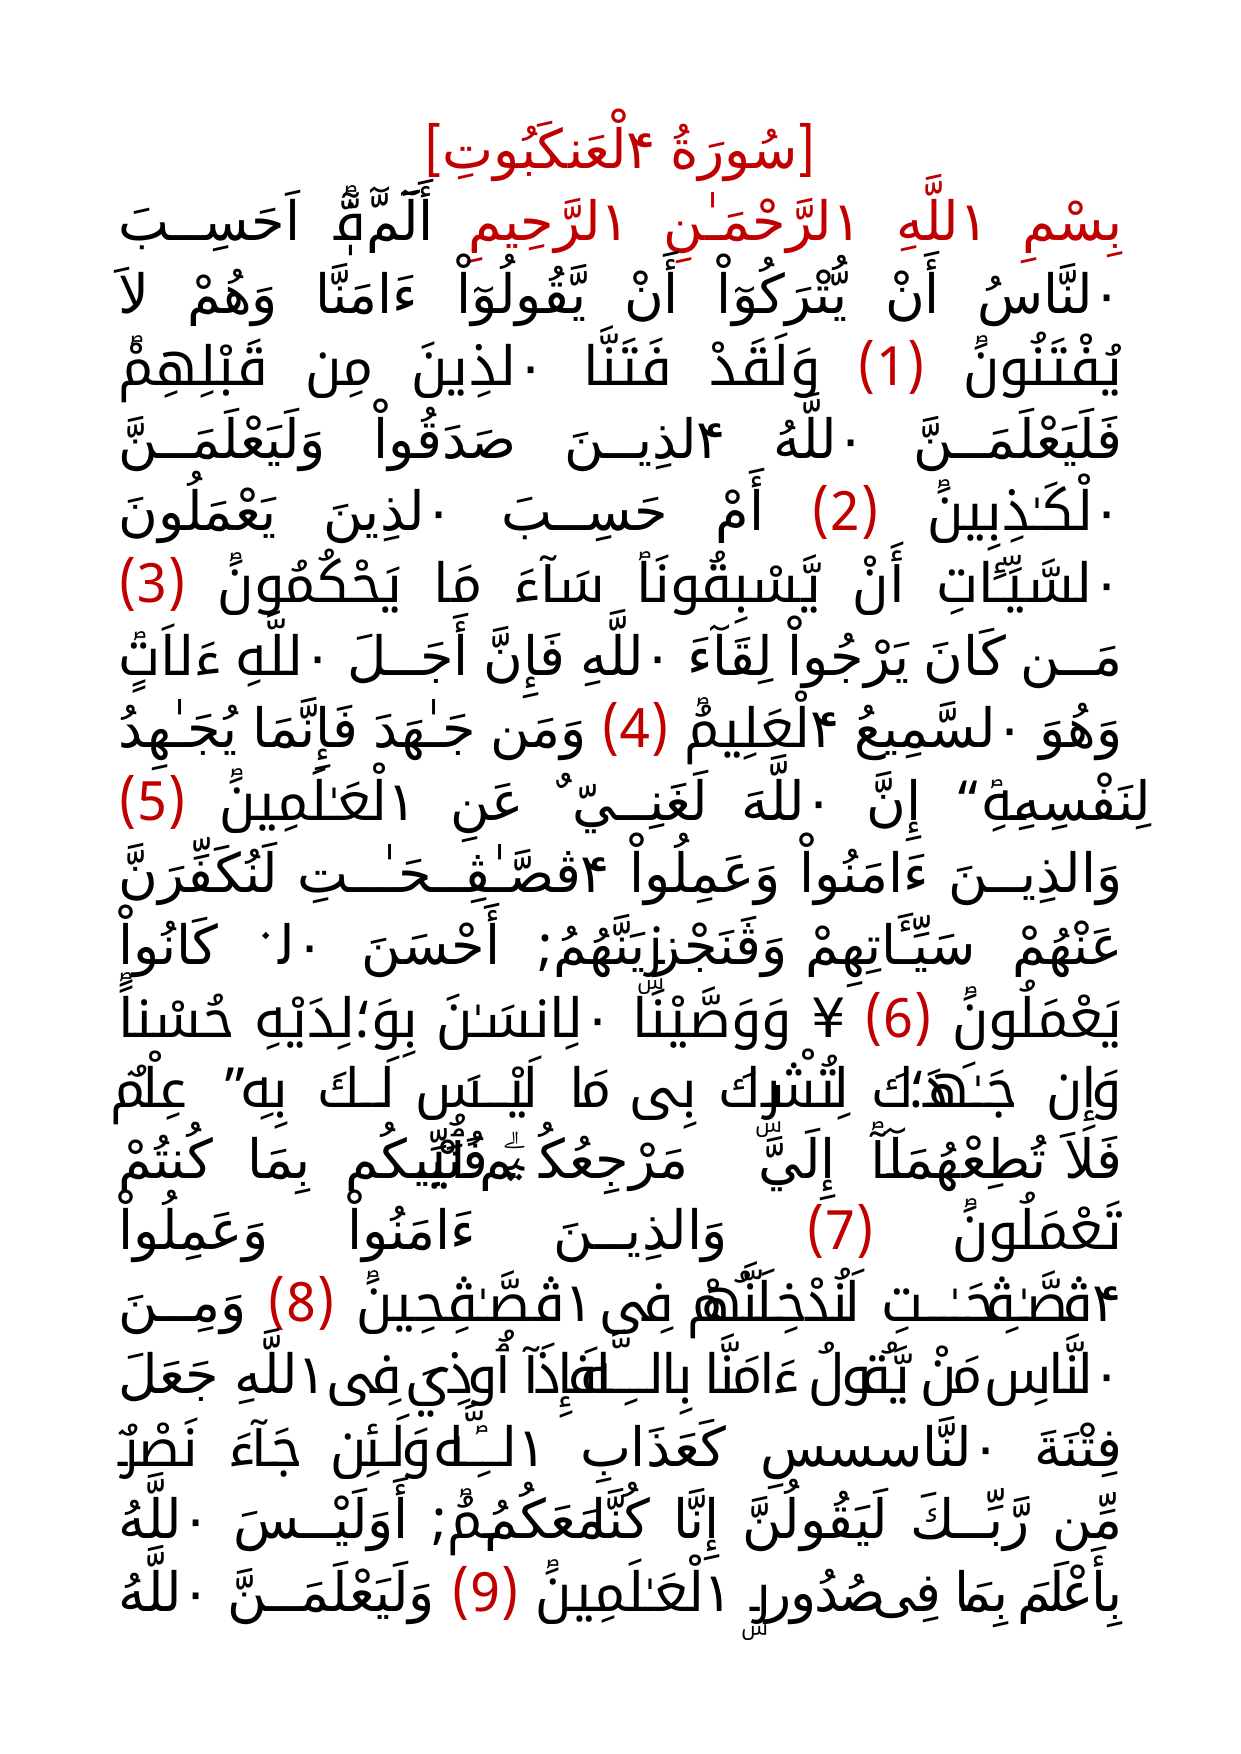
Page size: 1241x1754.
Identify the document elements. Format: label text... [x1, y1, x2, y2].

text بِسْمِ ۱للَّهِ ۱لرَّحْمَـٰنِ ۱لرَّحِيمِ أَلَٓم؋ّٓؐ اَحَسِــبَ ۰لنَّاسُ أَنْ يُّتْرَكُوٓاْ أَنْ يَّقُولُوٓاْ ءَامَنَّا وَهُمْ لاَ يُفْتَنُونَؐ (1) وَلَقَدْ فَتَنَّا ۰لذِينَ مِن قَبْلِهِمْؐ فَلَيَعْلَمَــنَّ ۰للَّهُ ۴لذِيــنَ صَدَقُواْ وَلَيَعْلَمَــنَّ ۰لْكَـٰذِبِينَؐ (2) أَمْ حَسِــبَ ۰لذِينَ يَعْمَلُونَ ۰لسَّيِّـَٔاتِ أَنْ يَّسْبِقُونَاؐ سَآءَ مَا يَحْكُمُونَؐ (3) مَــن كَانَ يَرْجُواْ لِقَآءَ ۰للَّهِ فَإِنَّ أَجَــلَ ۰للَّهِ ءَلاَتٍؐ وَهُوَ ۰لسَّمِيعُ ۴لْعَلِيمُؐ (4) وَمَن جَـٰهَدَ فَإِنَّمَا يُجَـٰهِدُ لِنَفْسِهِؐ“ إِنَّ ۰للَّهَ لَغَنِــيّﹲ عَنِ ۱لْعَـٰلَمِينَؐ (5) وَالذِيــنَ ءَامَنُواْ وَعَمِلُواْ ۴ڤصَّـٰڤِــحَـٰــتِ لَنُكَفِّرَنَّ عَنْهُمْ سَيِّـَٔاتِهِمْ وَڤَنَجْزۣيَنَّهُمُ; أَحْسَنَ ۰ﻟ﮲ كَانُواْ يَعْمَلُونَؐ (6) ¥ وَوَصَّيْنَا ۰لِانسَـٰنَ بِوَ؛لِدَيْهِ حُسْناًؐ وَإِن جَـٰهَدَ؛كَ لِتُشْرۣكَ بِى مَا لَيْــسَ لَــكَ بِهِ” عِلْمٌ فَلاَ تُطِعْهُمَآؐ إِلَيَّ مَرْجِعُكُمْ فَٱُنَبِّيؖكُم بِمَا كُنتُمْ تَعْمَلُونَؐ (7) وَالذِيــنَ ءَامَنُواْ وَعَمِلُواْ ۴ڤصَّـٰڤِحَـٰــتِ لَنُدْخِلَنَّهُمْ فِى ۱ڤصَّـٰڤِحِينَؐ (8) وَمِــنَ ۰لنَّاسِ مَنْ يَّقُولُ ءَامَنَّا بِاللَّهِ فَإِذَآ ٱُوذِيَ فِى ۱للَّهِ جَعَلَ فِتْنَةَ ۰لنَّاسسسِ كَعَذَابِ ۱للَّهِؐ وَلَـئِن جَآءَ نَصْرٌ مِّن رَّبِّــكَ لَيَقُولُنَّ إِنَّا كُنَّا مَعَكُمُؐ; أَوَلَيْــسَ ۰للَّهُ بِأَعْلَمَ بِمَا فِى صُدُورۣ ۱لْعَـٰلَمِينَؐ (9) وَلَيَعْلَمَــنَّ ۰للَّهُ ۴لذِيــنَ ءَامَنُواْ وَلَيَعْلَمَــنَّ ۰لْمُنَـٰفِقِينَؐ (10) وَقَالَ ۰لذِيــنَ كَفَرُواْ لِلذِيــنَ ءَامَنُواْ èتَّبِعُواْ سَبِيلَنَا وَڤْنَحْمِــلْ خَطَـٰيۭـٰكُمْؐ وَمَا هُم بِحَـٰمِلِينَ مِنْ خَطَـٰيۭـٰهُم مِّــن شَيْءٖؐ اِنَّهُمْ لَكَـٰذِبُونَؐ (11) وَڤَيَحْمِلُنَّ أَثْقَالَهُمْ وَأَثْقَالًا مَّعَ أَثْقَالِهِمْؐ وَلَيُسْـَٔلُنَّ يَوْمَ ۰لْقِيَـٰمَةِ عَمَّا كَانُواْ يَفْتَرُونَؐ (12) وَلَقَدَ اَرْسَلْنَا نُوحاٗ اِلَيٰ قَوْمِهِ” فَلَبِثَ فِيهِمُ; أَلْفَ سَنَةٖ اِلاَّ خَمْسِيــنَ عَاماً فَأَخَذَهُمُ ۴لطُّوفَانُ وَهُمْ ظَـٰلِمُونَؐ (13) فَأَنجَيْنَـٰهُ وَأَصْحَـٰبَ ۰لسَّفِينَةِؐ وَجَعَلْنَـٰهَآ ءَايَةً لِّلْعَـٰلَمِينَؐ (14) وَإِبْرَ؛هِيمَ إِذْ قَالَ لِقَوْمِهِ ۹عْبُدُواْ ۴للَّهَ وَاتَّقُوهُؐ ذَ؛لِكُمْ خَيْرٌ لَّكُمُ; إِن كُنتُمْ تَعْلَمُونَؐ (15) ® إِنَّمَا تَعْبُدُونَ مِن دُونِ ۱للَّهِ أَوْثَـٰناً وَتَخْلُقُونَ إِفْكاٗؐ اِنَّ ۰لذِينَ تَعْبُدُونَ مِن دُونِ ۱للَّهِ لاَ يَمْلِكُونَ لَكُمْ رۣزْقاًؐ فَابْتَغُواْ عِندَ ۰للَّهِ ۱لرّۣزْقَؐ وَاعْبُدُوهُؐ وَاشْكُرُواْ لَهُؐ; إِلَيْهِ تُرْجَعُونَؐ (16) وَإِن تُكَذِّبُواْ فَقَدْ كَذَّبَ ٱُمَمٌ مِّن قَبْلِكُمْؐ وَمَا عَلَــي ۰لرَّسُولِ إِلاَّ ۰لْبَچَغُ ۴لْمُبِينُؐ (17) أَوَلَمْ يَرَوْاْ كَيْفَ يُبْدِﻯُٔ ۴للَّهُ ۴لْخَلْقَؐ ثُمَّ يُعِيدُهُؐ; إِنَّ ذَ؛لِكَ عَلَــي ۰للَّهِ يَسِيرٌؐ (18) قُلْ سِيرُواْ فِى ۱لاَرْضِ فَانظُرُواْ كَيْفَ بَدَأَ ۰لْخَلْقَؐ ثُمَّ ۰للَّهُ يُنشِىُٔ ۴لنَّشْأَةَ ۰لاَخِرَةَؐ إِنَّ ۰للَّهَ عَلَــيٰ كُــلّۣ شَيْءٍ قَدِيرٌؐ (19) يُعَذِّبُ مَنْ يَّشَآءُ وَيَرْحَمُ مَنْ يَّشَآءُؐ وَإِلَيْهِ تُقْلَبُونَؐ (20) وَمَآ أَنتُم بِمُعْجِزۣينَ فِى ۱لاَرْضِ وَلاَ فِى ۱لسَّمَآءِؐ وَمَا لَكُم مِّن دُونِ ۱للَّهِ مِنْ وَّلِيٍّ وَلاَ نَصِيرٍؐ (21) وَالذِيــنَ كَفَرُواْ بِـَٔايَـٰتِ ۱للَّهِ وَلِقَآئِهِ“ ٱُوْلَئِــكَ يَـئِسُواْ مِن رَّحْمَتِىؐ وَٱُوْلَئِــكَ لَهُمْ عَذَاب٘ اَلِيمٌؐ (22) فَمَا كَانَ جَوَابَ قَوْمِهِ“ إِلٓاَّ أَن قَالُواْ ۶قْتُلُوهُ أَوْ حَرّۣقُوهُؐ فَأَنجۭيٰهُ ۴للَّهُ مِنَ ۰لنّۭارۣؐ إِنَّ فِى ذَ؛لِــكَ ءَلاَيَـٰــتٍ لِّقَوْمٍ يُومِنُونَؐ (23) وَقَالَ إِنَّمَا "تَّخَذتُّم مِّن دُونِ ۱للَّهِ أَوْثَـٰناً مَّوَدَّةَۢ بَيْنَكُمْ فِى ۱لْحَيَوٰةِ ۱لدُّنْيۭاؐ ثُمَّ يَوْمَ ۰لْقِيَـٰمَةِ يَكْفُرُ بَعْضُكُم بِبَعْضٍ وَيَلْعَـنُ بَعْضُكُم بَعْضاًؐ وَمَأْوۭيٰكُمُ ۴لنَّارُ وَمَا لَكُم مِّن نَّـٰصِرۣينَؐ (24) © فَـَٔامَــنَ لَهُ„ لُوطٌؐ وَقَالَ إِنِّى مُهَاجِر٘ اِلَيٰ رَبِّيَؐ إِنَّهُ„ هُوَ ۰لْعَزۣيزُ ۴لْحَكِيمُؐ (25) وَوَهَبْنَا لَهُ; إِسْحَـٰقَ وَيَعْقُوبَؐ وَجَعَلْنَا فِى ذُرّۣيَّتِهِ ۱لنُّبُوٓءَةَ وَالْكِتَـٰبَؐ وَءَاتَيْنَـٰهُ أَجْرَهُ„ فِى ۱لدُّنْيۭاؐ وَإِنَّهُ„ فِى ۱لاَخِرَةِ لَمِــنَ ۰ڤصَّـٰڤِحِينَؐ (26) وَلُوطاٗ اِذْ قَالَ لِقَوْمِهِ“ إِنَّكُمْ لَتَاتُونَ ۰ڤْفَـٰحِشَةَ مَا سَبَقَكُم بِهَا مِنَ اَحَدٍ مِّــنَ ۰لْعَـٰلَمِينَ (27) أَئنَّكُمْ لَتَاتُونَ ۰لرّۣجَالَ وَتَقْطَعُونَ ۰لسَّبِيــلَ (28) وَتَاتُونَ فِى نَادِيكُمُ ۴لْمُنكَرَؐ فَمَا كَانَ جَوَابَ قَوْمِهِ“ إِلٓاَّ أَن قَالُواْ èيتِنَا بِعَذَابِ ۱للَّهِ إِن كُنتَ مِنَ ۰لصَّـٰدِقِينَؐ (29) قَالَ رَبِّ ۹نصُرْنِى عَلَــي ۰لْقَوْمِ ۱لْمُفْسِدِينَؐ (30) وَلَمَّا جَآءَتْ رُسُلُنَآ إِبْرَ؛هِيمَ بِالْبُشْرۭيٰ قَالُوٓاْ إِنَّا مُهْلِكُوٓاْ أَهْلِ هَـٰذِهِ ۱لْقَرْيَةِ إِنَّ أَهْلَهَا كَانُواْ ظَـٰلِمِينَؐ (31) قَالَ إِنَّ فِيهَا لُوطاًؐ قَالُواْ نَحْــنُ أَعْلَمُ بِمَن فِيهَاؐ ڤَنُنَجِّيَــنَّهُ„ وَأَهْلَهُ; إِلاَّ "مْرَأَتَهُ„ كَانَــتْ مِــنَ ۰لْغَـٰبِـرۣينَؐ (32) وَلَمَّآ أَن جَآءَتتتْ رُسُلُنَا لُوطاً سـ۬ـىٓءَ بِهِمْ وَضَاقَ بِهِمْ ذَرْعاًؐ وَقَالُواْ لاَ تَخَفْ وَلاَ تَحْزَنِ اِنَّا مُنَجُّوكككَ وَأَهْلَــكَ إِلاَّ "مْرَأَتَــكَ كَانَتْ مِــنَ ۰لْغَـٰبِـرۣينَؐ (33) إِنَّا مُنزۣلُونَ عَلَــيٰٓ أَهْلِ هَـٰذِهِ ۱لْقَرْيَةِ رۣجْزاً مِّــنَ ۰لسَّمَآءِ بِمَا كَانُواْ يَفْسُقُونَؐ (34) وَلَقَد تَّرَكْنَا مِنْهَآ ءَايَةَۢ بَيِّنَةً لِّقَوْمٍ يَعْقِلُونَؐ (35) ® وَإِلَــيٰ مَدْيَــنَ أَخَاهُمْ شُعَيْباً فَقَالَ يَـٰقَوْمِ ۹عْبُدُواْ ۴للَّهَ وَارْجُواْ ۴لْيَوْمَ ۰لاَخِرَ وَلاَ تَعْثَوْاْ فِى ۱لاَرْضِ مُفْسِدِينَؐ (36) فَكَذَّبُوهُ فَأَخَذَتْهُمُ ۴لرَّجْفَةُ فَأَصْبَحُواْ فِى دۭارۣهِمْ جَـٰثِمِينَؐ (37) وَعَاداً وَثَمُوداً وَقَد تَّبَيَّــنَ لَكُم مِّــن مَّسَـٰكِنِهِمْ وَزَيَّنَ لَهُمُ ۴لشَّيْطَـٰـــنُ أَعْمَـٰلَهُمْ فَصَدَّهُمْ عَـنِ ۱لسَّبِيلِ وَكَانُواْ مُسْتَبْصِرۣينَؐ (38) وَقَارُونَ وَفِرْعَوْنَ وَهَامَـٰنَؐ وَلَقَدْ جَآءَهُم مُّوسۭيٰ بِالْبَيِّنَـٰــتِ فَاسْتَكْبَرُواْ فِى ۱لاَرْضِ وَمَا كَانُواْ سَـٰبِقِينَؐ (39) فَكُلٗاّ اَخَذْنَا بِذَنۢبِهِؐ” فَمِنْهُم مَّنَ اَرْسَلْنَا عَلَيْهِ حَاصِباًؐ وَمِنْهُم مَّــنَ اَخَذَتْهُ ۴ڤصَّيْحَةُؐ وَمِنْهُم مَّــنْ خَسَفْنَا بِهِ ۱لاَرْضَؐ وَمِنْهُم مَّــنَ اَغْرَقْنَاؐ وَمَا كَانَ ۰للَّهُ لِيَظْلِمَهُمْؐ وَچَكِــن كَانُوٓاْ أَنفُسَهُمْ يَظْلِمُونَؐ (40) مَثَـلُ ۴لذِيــنَ "تَّخَذُواْ مِن دُونِ ۱للَّهِ أَوْلِيَآءَ كَمَثَـلِ ۱لْعَنكَبُوتِ 'تَّخَذَتْ بَيْتاًؐ وَإِنَّ أَوْهَنَ ۰لْبُيُوتِ لَبَيْتُ ۴لْعَنكَبُوتِ لَوْ كَانُواْ يَعْلَمُونَؐ (41) إِنَّ ۰للَّهَ يَعْلَمُ مَا تَدْعُونَ مِن دُونِهِ” مِــن شَيْءٍؐ وَهُوَ ۰لْعَزۣيزُ ۴لْحَكِيمُؐ (42) وَتِلْــكَ ۰لاَمْثَـٰــلُ نَضْرۣبُهَا لِلنَّاسِؐ وَمَا يَعْقِلُهَآ إِلاَّ ۰لْعَـٰلِمُونَؐ (43) خَلَــقَ ۰للَّهُ ۴لسَّمَـٰوَ؛تِ وَالاَرْضَ بِالْحَقﱢّؐ إِنَّ فِى ذَ؛لِــكَ ءَلاَيَةً لِّلْمُومِنِينَؐ (44) ۸تْــلُ مَآ ٱُوحِيَ إِلَيْكَ مِنَ ۰لْكِتَـٰــبِ وَأَقِمِ ۱لصَّلَوٰةَؐ إِنَّ ۰لصَّلَوٰةَ تَنْهۭــيٰ عَنِ ۱ڤْفَحْشَآءِ وَالْمُنكَرۣؐ وَلَذِكْرُ ۴للَّهِ أَكْبَرُؐ وَاللَّهُ يَعْلَمُ مَا تَصْنَعُونَؐ (45) ¤ وَلاَ تُجَـٰدِلُوٓاْ أَهْلَ ۰لْكِتَـٰــبِ إِلاَّ بِالتِى هِــيَ أَحْسَنُؐ إِلاَّ ۰لذِينَ ظَلَمُواْ مِنْهُمْؐ وَقُولُوٓاْ ءَامَنَّا بِاﻟـذِىٓ ٱُنزۣلَ إِلَيْنَا وَٱُنزۣلَ إِلَيْكُمْ وَإِچَهُنَا وَإِچَهُكُمْ وَ؛حِدٌ وَنَحْــنُ لَهُ„ مُسْلِمُونَؐ (46) وَكَذَ؛لِــكَ أَنزَلْنَآ إِلَيْــكَ ۰لْكِتَـٰـــبَؐ فَالذِيــنَ ءَاتَيْنَـٰهُمُ ۴لْكِتَـٰــبَ يُومِنُونَ بِهِ” وَمِنْ هَـٰٓؤُلآَءِ مَنْ يُّومِنُ بِهِؐ” وَمَا يَجْحَدُ بِـَٔايَـٰتِنَآ إِلاَّ ۰لْكَـٰفِرُونَؐ (47) وَمَا كُنــتَ تَتْلُواْ مِــن قَبْلِهِ” مِن كِتَـٰبٍ وَلاَ تَخُطُّهُ„ بِيَمِينِــكَؐ إِذاً لاَّرْتَابَ ۰لْمُبْطِلُونَؐ (48) بَلْ هُوَ ءَايَـٰتٛ بَيِّنَـٰتٌ فِى صُدُورۣ ۱لذِينَ ٱُوتُواْ ۴لْعِلْمَؐ وَمَا يَجْحَدُ بِـَٔايَـٰتِنَآ إِلاَّ ۰لظَّـٰلِمُونَؐ (49) وَقَالُواْ لَوْلآَ ٱُنزۣلَ عَلَيْهِ ءَايَـٰتٌ مِّن رَّبِّهِؐ” قُلِ اِنَّمَا ۰لاَيَـٰتُ عِندَ ۰للَّهِ وَإِنَّمَآ أَنَا نَذِيرٌ مُّبِين٘ؐ (50) اَوَلَمْ يَكْفِهِمُ; أَنَّـآ أَنزَلْنَا عَلَيْــكَ ۰لْكِتَـٰبَ يُتْلۭــيٰ عَلَيْهِمُؐ; إِنَّ فِى ذَ؛لِــكَ لَرَحْمَةً وَذِكْرۭيٰ لِقَوْمٍ يُومِنُونَؐ (51) قُــلْ كَفۭـيٰ بِاللَّهِ بَيْنِى وَبَيْنَكُمْ شَهِيداًؐ يَعْلَمُ مَا فِى ۱لسَّمَـٰوَ؛تِ وَالاَرْضِؐ وَالذِيــنَ ءَامَنُواْ بِالْبَـٰطِلِ وَكَفَرُواْ بِاللَّهِ ٱُوْلَئِكَ هُمُ ۴لْخَـٰسِرُونَؐ (52) وَيَسْتَعْجِلُونَــكَ بِالْعَذَابِؐ وَلَوْلآَ أَجَــلٌ مُّسَمّيً لَّجَآءَهُمُ ۴لْعَذَابُ وَلَيَاتِيَنَّهُم بَغْتَةً وَهُمْ لاَ يَشْعُرُونَؐ (53) يَسْتَعْجِلُونَــكَ بِالْعَذَابِؐ وَإِنَّ جَهَنَّمَ ڤَمُحِيطَةٛ بِالْكۭـٰفِـرۣينَؐ (54) يَوْمَ يَغْشۭيٰهُمُ ۴لْعَذَابُ مِن فَوْقِهِمْ وَمِــن تَحْتِ أَرْجُلِهِمْ وَيَقُولُ ذُوقُواْ مَا كُنتُمْ تَعْمَلُونَؐ (55) يَـٰعِبَادِيَ ۰لذِينَ ءَامَنُوٓاْ إِنَّ أَرْضِى وَ؛سِعَةٌ فَإِيَّـٰيَ فَاعْبُدُونِؐ (56) كُلُّ نَفْسٍ ذَآئِقَةُ ۴لْمَوْتِؐ ثُمَّ إِلَيْنَا تُرْجَعُونَؐ (57) وَالذِيــنَ ءَامَنُواْ وَعَمِلُواْ ۴ڤصَّـٰڤِحَـٰتِ لَنُبَوّۣيؕنَّهُم مِّنَ ۰لْجَنَّةِ غُرَفاً تَجْرۣى مِن تَحْتِهَا ۰لاَنْهَـٰرُ خَـٰلِدِينَ فِيهَاؐ نِعْمَ أَجْرُ ۴لْعَـٰمِلِينَؐ (58) ۰لذِينَ صَبَرُواْ وَعَلَيٰ رَبِّهِمْ يَتَوَكَّلُونَؐ (59) ® وَكَأَيِّن مِّن دَآبَّةٍ لاَّ تَحْمِلُ رۣزْقَهَا ۰للَّهُ يَرْزُقُهَا وَإِيَّاكُمْؐ وَهُوَ ۰لسَّمِيعُ ۴لْعَلِيمُؐ (60) وَلَـئِــن سَأَلْتَهُم مَّــنْ خَلَــقَ ۰لسَّمَـٰوَ؛تِ وَالاَرْضَ وَسَخَّرَ ۰لشَّمْسَ وَالْقَمَرَ لَيَقُولُــنَّ ۰للَّهُؐ فَأَنّۭيٰ يُوفَكُونَؐ (61) ۰للَّهُ يَبْسُطُ ۴لرّۣزْقَ لِمَنْ يَّشَآءُ مِنْ عِبَادِهِ” وَيَقْدِرُ لَهُؐ; إِنَّ ۰للَّهَ بِكُــلّۣ شَيْءٖ عَلِيمٌؐ (62) وَلَـئِــن سَأَلْتَهُم مَّن نَّزَّلَ مِــنَ ۰لسَّمَآءِ مَآءً فَأَحْيۭا بِهِ ۱لاَرْضضضَ مِـنۢ بَعْدِ مَوْتِهَا لَيَقُولُــنَّ ۰للَّهُؐ قُـلِ ۱لْحَمْدُ لِلهِؐ بَــلَ اَكْثَرُهُمْ لاَ يَعْقِلُونَؐ (63) وَمَا هَـٰذِهِ ۱لْحَيَوٰةُ ۴لدُّنْيۭآ إِلاَّ لَهْوٌ وَلَعِبٌؐ وَإِنَّ ۰لدَّارَ ۰لاَخِرَةَ لَهِــيَ ۰لْحَيَوَانُ لَوْ كَانُواْ يَعْلَمُونَؐ (64) فَإِذَا رَكِبُواْ فِى ۱لْفُلْكِ دَعَوُاْ ۴للَّهَ مُخْلِصِيــنَ لَهُ ۴لدِّينَؐ فَلَمَّا نَجّۭيٰهُمُ; إِلَي ۰لْبَرّۣ إِذَا هُمْ يُشْرۣكُونَ (65) لِيَكْفُرُواْ بِمَآ ءَاتَيْنَـٰهُمْؐ وَلِيَتَمَتَّعُواْ فَسَوْفَ يَعْلَمُونَؐ (66) أَوَلَمْ يَرَوَاْ اَنَّا جَعَلْنَا حَرَماٗ —امِناً وَيُتَخَطَّفُ ۴لنَّاسُ مِنْ حَوْلِهِمُؐ; أَفَبِالْبَـٰطِلِ يُومِنُونَ وَبِنِعْمَةِ ۱للَّهِ يَكْفُرُونَؐ (67) وَمَنَ اَظْلَمُ مِمَّنِ 'فْتَرۭيٰ عَلَــي ۰للَّهِ كَذِباٗ اَوْ كَذَّبَ بِالْحَــقّۣ لَمَّا جَآءَهُؐ; أَلَيْسَ فِى جَهَنَّمَ مَثْويً لِّلْكۭـٰفِـرۣينَؐ (68) وَالذِينَ جَـٰهَدُواْ فِينَا لَنَهْدِيَنَّهُمْ سُبُلَنَاؐ وَإِنَّ ۰للَّهَ لَمَعَ ۰ڤْمُحْسِنِينَ (69) [118, 191, 1122, 1633]
subtitle [سُورَةُ ۴لْعَنكَبُوتِ] [118, 118, 1122, 191]
